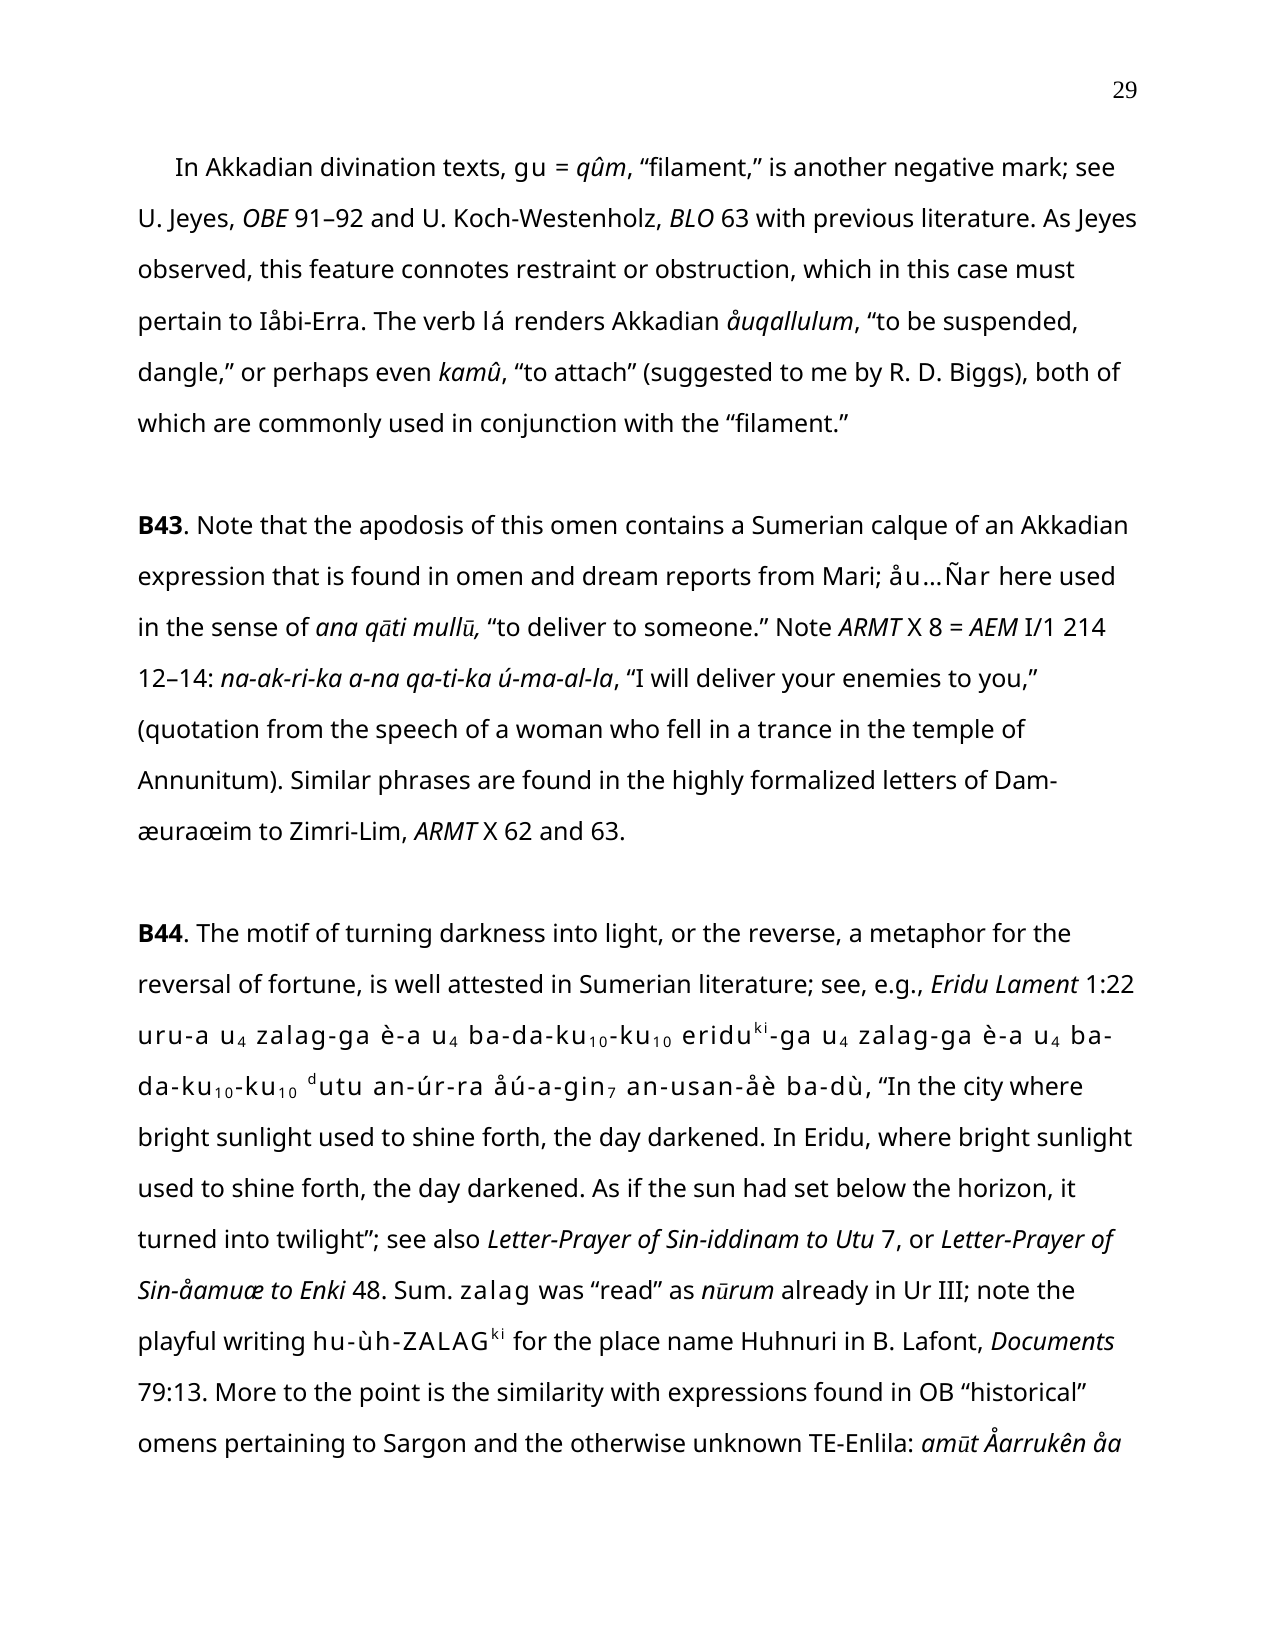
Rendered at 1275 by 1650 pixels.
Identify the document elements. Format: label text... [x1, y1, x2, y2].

text B43. Note that the apodosis of this omen­ contains a Sumerian calque of an Akkadian expression that is­ found in omen and dream reports from Mari; åu…Ñar here used in­ the sense of ana qāti mullū, “to deliver to someone.” Note ARMT X 8 = AEM I/1 214 12–14: na-ak-ri-ka a-na qa-ti-ka ú-ma-al-la,­ “I will deliver your enemies to you,” (quotation from the speech­ of a woman who fell in a trance in the temple of Annunitum). ­Similar phrases are found in the highly formalized letters of Dam-æuraœim to Zimri-Lim, ARMT X 62 and 63. [137, 507, 1138, 848]
text In Akkadian divination texts, gu = qûm, “filament,” is another negative mark; see U. Jeyes, OBE 91–92 and U. Koch-Westenholz, BLO 63 with previous literature. As Jeyes observed, this feature connotes restraint or obstruction, which in this case must pertain to Iåbi-Erra. The verb lá renders Akkadian åuqallulum, “to be suspended, dangle,” or perhaps even kamû, “to attach” (suggested to me by R. D. Biggs), both of which are commonly used in conjunction with the “filament.” [137, 150, 1138, 439]
text B44. The motif of turning darkness into light, or the ­reverse, a metaphor for the reversal of fortune, is ­well attested in Sumerian literature; see, e.g., Eridu Lament 1:22 uru-a u4 ­zalag-ga è-a u4 ba-da-ku10-ku10 eriduki-ga u4 zalag-ga è-a u4 ­ba-da-ku10-ku10 dutu an-úr-ra åú-a-gin7 an-usan-åè ba-dù, “In the­ city where bright sunlight used to shine forth, the day darkened. ­In Eridu, where bright sunlight used to shine forth, the day ­darkened. As if the sun had set below the horizon, it turned­ into twilight”; see also Letter-Prayer of Sin-iddinam to Utu 7, or Letter-Prayer of Sin-åamuæ to Enki 48. Sum. zalag was “read” as nūrum already in Ur III; note the playful writing hu-ùh-ZALAGki for the place name Huhnuri in B. Lafont,­ Documents 79:13. More to the point is the similarity with expressions found in OB “historical” omens pertaining to Sargon and the otherwise unknown TE-Enlila: amūt Åarrukên åa [137, 916, 1138, 1460]
